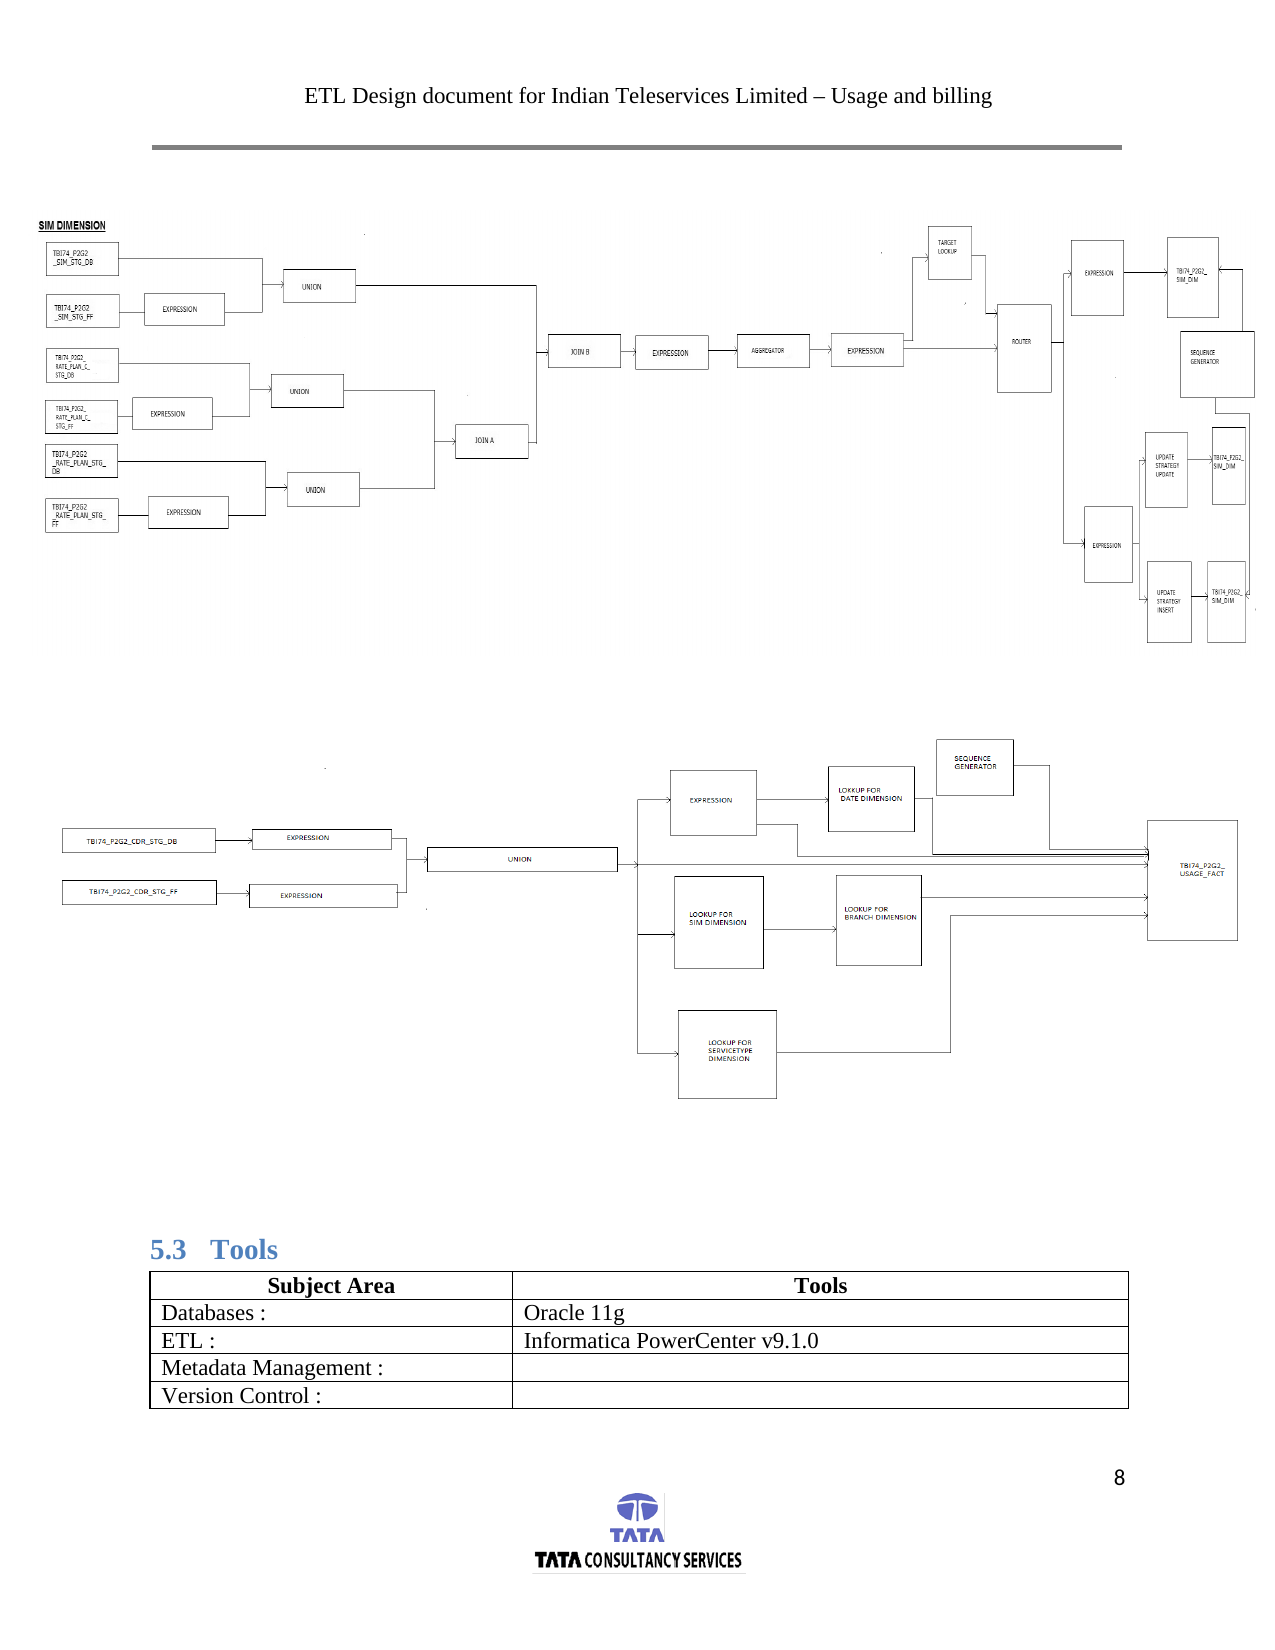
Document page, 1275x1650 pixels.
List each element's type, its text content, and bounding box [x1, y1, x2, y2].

table_header Tools [513, 1272, 1128, 1298]
table_header Subject Area [151, 1272, 512, 1298]
table_cell Metadata Management : [151, 1354, 512, 1381]
table_cell Databases : [151, 1300, 512, 1326]
table_cell Oracle 11g [513, 1300, 1128, 1326]
table_cell [513, 1354, 1128, 1381]
table_cell [513, 1382, 1128, 1408]
table_cell Informatica PowerCenter v9.1.0 [513, 1327, 1128, 1353]
picture [610, 1492, 665, 1542]
picture [532, 1544, 748, 1574]
table_cell Version Control : [151, 1382, 512, 1408]
table_cell ETL : [151, 1327, 512, 1353]
subtitle Tools [150, 1232, 1125, 1266]
picture [19, 717, 1258, 1123]
